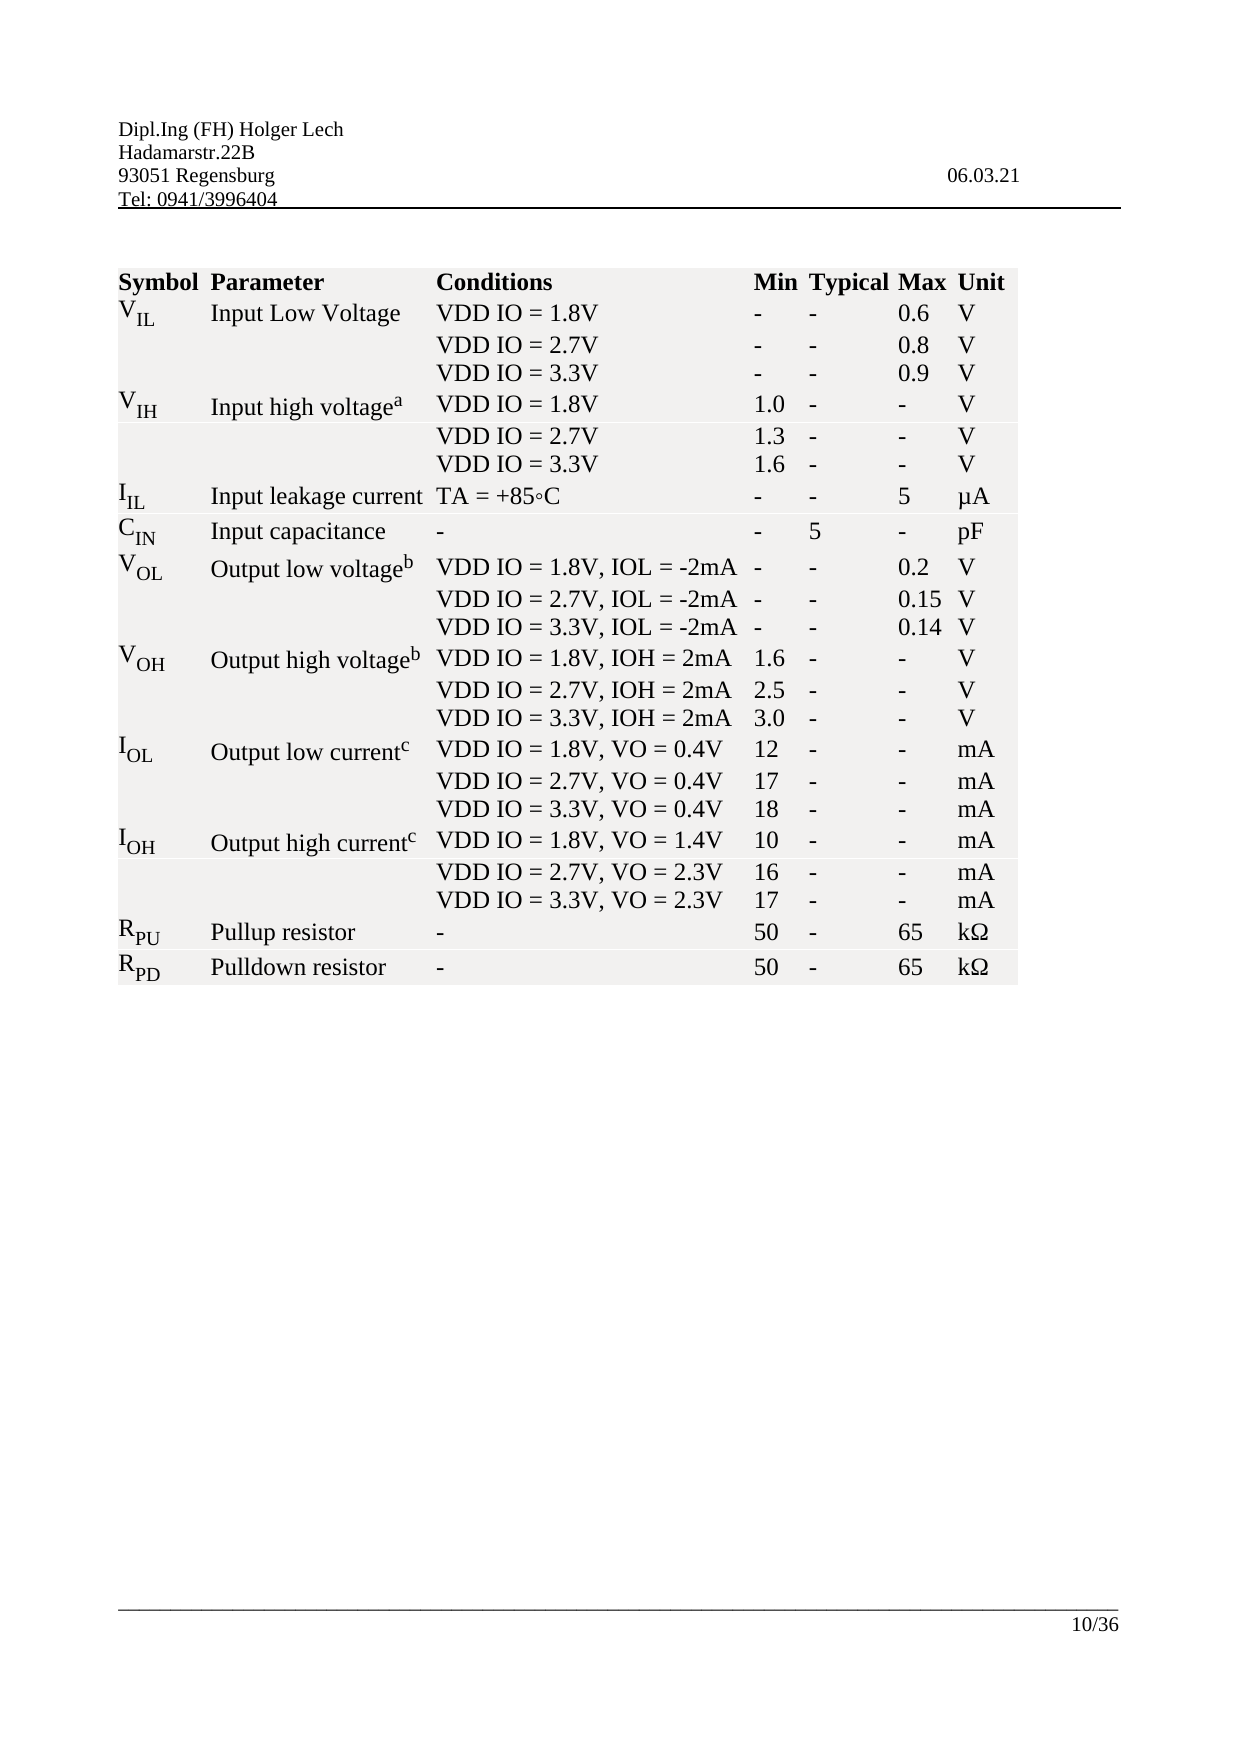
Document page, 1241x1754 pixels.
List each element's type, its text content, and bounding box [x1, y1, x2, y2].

table_cell IIL [118, 478, 210, 513]
table_cell 0.2 [898, 549, 957, 585]
table_cell µA [958, 478, 1018, 513]
table_cell - [754, 514, 808, 549]
table_cell - [898, 450, 957, 478]
table_cell 1.0 [754, 387, 808, 422]
table_cell - [809, 296, 898, 331]
table_cell IOH [118, 823, 210, 858]
table_cell V [958, 423, 1018, 450]
table_cell Input capacitance [210, 514, 436, 549]
table_cell [118, 767, 210, 795]
table_cell - [898, 423, 957, 450]
table_cell - [754, 359, 808, 387]
table_cell 0.6 [898, 296, 957, 331]
table_cell mA [958, 823, 1018, 858]
table_cell 65 [898, 950, 957, 985]
table_cell 50 [754, 950, 808, 985]
table_cell mA [958, 732, 1018, 767]
table_cell 18 [754, 795, 808, 823]
table_cell kΩ [958, 950, 1018, 985]
table_cell VDD IO = 2.7V, VO = 2.3V [436, 859, 753, 886]
table_cell Output low currentc [210, 732, 436, 767]
table_cell 0.15 [898, 585, 957, 613]
table_cell V [958, 704, 1018, 732]
table_cell 16 [754, 859, 808, 886]
table_cell V [958, 331, 1018, 359]
table_cell - [754, 478, 808, 513]
table_cell - [754, 296, 808, 331]
table_cell - [898, 732, 957, 767]
table_cell VDD IO = 1.8V [436, 387, 753, 422]
table_header Parameter [210, 268, 436, 296]
table_cell 65 [898, 914, 957, 949]
table_cell V [958, 450, 1018, 478]
table_cell pF [958, 514, 1018, 549]
table_cell - [809, 767, 898, 795]
table_cell - [898, 859, 957, 886]
table_cell - [754, 549, 808, 585]
table_cell - [809, 549, 898, 585]
table_cell [118, 886, 210, 914]
table_cell RPD [118, 950, 210, 985]
table_cell 0.9 [898, 359, 957, 387]
table_cell - [809, 886, 898, 914]
table_cell Pulldown resistor [210, 950, 436, 985]
table_cell mA [958, 767, 1018, 795]
table_cell V [958, 296, 1018, 331]
table_cell - [436, 514, 753, 549]
table_cell VOL [118, 549, 210, 585]
table_cell VDD IO = 3.3V, IOL = -2mA [436, 613, 753, 640]
table_cell 12 [754, 732, 808, 767]
table_cell [210, 704, 436, 732]
table_cell mA [958, 859, 1018, 886]
table_cell VDD IO = 2.7V, IOH = 2mA [436, 676, 753, 704]
table_cell [118, 585, 210, 613]
table_cell - [809, 387, 898, 422]
table_cell - [809, 585, 898, 613]
table_cell 3.0 [754, 704, 808, 732]
table_cell VOH [118, 640, 210, 676]
table_cell - [809, 704, 898, 732]
table_cell Output low voltageb [210, 549, 436, 585]
table_cell VDD IO = 1.8V, IOH = 2mA [436, 640, 753, 676]
table_cell - [809, 914, 898, 949]
table_cell 2.5 [754, 676, 808, 704]
table_cell - [898, 823, 957, 858]
table_cell - [809, 478, 898, 513]
table_cell [118, 331, 210, 359]
table_cell RPU [118, 914, 210, 949]
table_cell [118, 704, 210, 732]
table_cell [210, 613, 436, 640]
table_header Max [898, 268, 957, 296]
table_cell 10 [754, 823, 808, 858]
table_cell 5 [809, 514, 898, 549]
table_header Conditions [436, 268, 753, 296]
table_cell VDD IO = 3.3V, VO = 0.4V [436, 795, 753, 823]
table_cell - [898, 795, 957, 823]
table_cell [210, 331, 436, 359]
table_cell [118, 795, 210, 823]
table_cell V [958, 359, 1018, 387]
table_cell - [898, 676, 957, 704]
table_cell - [809, 359, 898, 387]
table_cell - [898, 387, 957, 422]
table_cell 17 [754, 886, 808, 914]
table_cell Input high voltagea [210, 387, 436, 422]
table_cell - [436, 950, 753, 985]
table_cell - [754, 613, 808, 640]
table_cell Input Low Voltage [210, 296, 436, 331]
table_cell - [809, 823, 898, 858]
table_cell IOL [118, 732, 210, 767]
table_cell VDD IO = 2.7V, IOL = -2mA [436, 585, 753, 613]
table_cell VDD IO = 3.3V, VO = 2.3V [436, 886, 753, 914]
table_cell 17 [754, 767, 808, 795]
table_cell [210, 585, 436, 613]
table_cell TA = +85◦C [436, 478, 753, 513]
table_cell VIL [118, 296, 210, 331]
table_cell 0.8 [898, 331, 957, 359]
table_cell [210, 450, 436, 478]
table_cell mA [958, 795, 1018, 823]
table_header Typical [809, 268, 898, 296]
table_cell [210, 676, 436, 704]
table_cell kΩ [958, 914, 1018, 949]
table_cell [118, 423, 210, 450]
table_cell [210, 359, 436, 387]
table_cell - [809, 331, 898, 359]
table_cell [118, 676, 210, 704]
table_header Symbol [118, 268, 210, 296]
table_cell - [754, 331, 808, 359]
table_cell Output high currentc [210, 823, 436, 858]
table_cell V [958, 613, 1018, 640]
table_cell V [958, 387, 1018, 422]
table_cell - [809, 859, 898, 886]
table_cell - [898, 640, 957, 676]
table_cell - [809, 732, 898, 767]
table_cell [118, 613, 210, 640]
table_cell - [898, 514, 957, 549]
table_cell - [809, 795, 898, 823]
table_cell VDD IO = 3.3V [436, 450, 753, 478]
table_cell - [809, 450, 898, 478]
table_cell VDD IO = 1.8V [436, 296, 753, 331]
table_cell - [436, 914, 753, 949]
table_cell CIN [118, 514, 210, 549]
table_cell VDD IO = 2.7V [436, 331, 753, 359]
table_cell [210, 423, 436, 450]
table_cell VDD IO = 1.8V, VO = 1.4V [436, 823, 753, 858]
table_cell - [809, 613, 898, 640]
table_cell Output high voltageb [210, 640, 436, 676]
table_cell Pullup resistor [210, 914, 436, 949]
table_cell - [898, 886, 957, 914]
table_cell VDD IO = 3.3V, IOH = 2mA [436, 704, 753, 732]
table_cell [118, 859, 210, 886]
table_cell V [958, 585, 1018, 613]
table_cell - [809, 950, 898, 985]
table_cell 1.6 [754, 450, 808, 478]
table_cell VDD IO = 1.8V, IOL = -2mA [436, 549, 753, 585]
table_cell - [898, 704, 957, 732]
table_cell VDD IO = 3.3V [436, 359, 753, 387]
table_cell - [809, 423, 898, 450]
table_cell [210, 859, 436, 886]
table_cell VDD IO = 2.7V, VO = 0.4V [436, 767, 753, 795]
table_cell - [898, 767, 957, 795]
table_cell - [809, 676, 898, 704]
table_cell 5 [898, 478, 957, 513]
table_cell V [958, 549, 1018, 585]
table_cell - [809, 640, 898, 676]
table_cell VIH [118, 387, 210, 422]
table_header Unit [958, 268, 1018, 296]
table_cell 50 [754, 914, 808, 949]
table_cell 1.6 [754, 640, 808, 676]
table_cell V [958, 640, 1018, 676]
table_cell [210, 767, 436, 795]
table_cell Input leakage current [210, 478, 436, 513]
table_cell [210, 795, 436, 823]
table_cell 0.14 [898, 613, 957, 640]
table_cell [118, 450, 210, 478]
table_header Min [754, 268, 808, 296]
table_cell [210, 886, 436, 914]
table_cell mA [958, 886, 1018, 914]
table_cell [118, 359, 210, 387]
table_cell - [754, 585, 808, 613]
table_cell VDD IO = 1.8V, VO = 0.4V [436, 732, 753, 767]
table_cell V [958, 676, 1018, 704]
table_cell 1.3 [754, 423, 808, 450]
table_cell VDD IO = 2.7V [436, 423, 753, 450]
